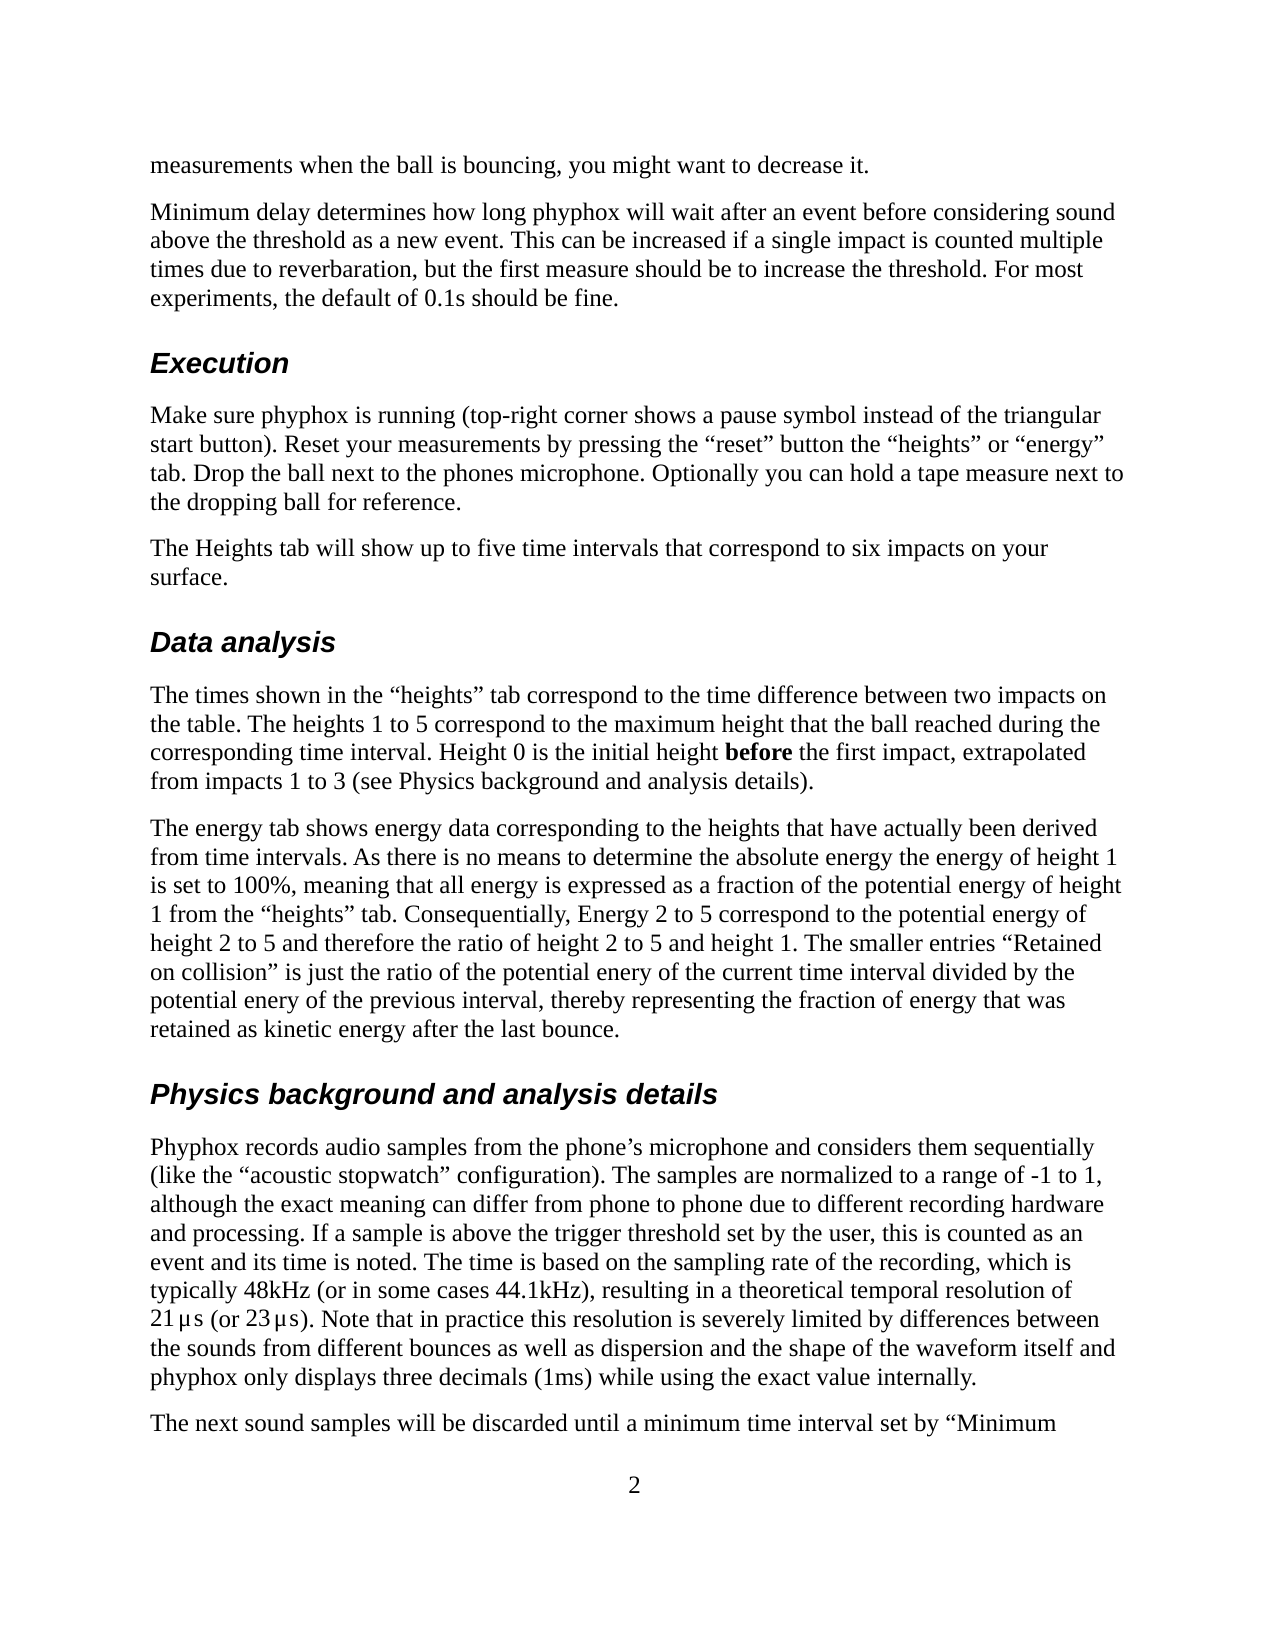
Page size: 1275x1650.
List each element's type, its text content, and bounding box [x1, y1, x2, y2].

text The energy tab shows energy data corresponding to the heights that have actually been derived from time intervals. As there is no means to determine the absolute energy the energy of height 1 is set to 100%, meaning that all energy is expressed as a fraction of the potential energy of height 1 from the “heights” tab. Consequentially, Energy 2 to 5 correspond to the potential energy of height 2 to 5 and therefore the ratio of height 2 to 5 and height 1. The smaller entries “Retained on collision” is just the ratio of the potential enery of the current time interval divided by the potential enery of the previous interval, thereby representing the fraction of energy that was retained as kinetic energy after the last bounce. [150, 813, 1125, 1043]
subtitle Data analysis [150, 625, 1125, 658]
text The Heights tab will show up to five time intervals that correspond to six impacts on your surface. [150, 533, 1125, 591]
text Minimum delay determines how long phyphox will wait after an event before considering sound above the threshold as a new event. This can be increased if a single impact is counted multiple times due to reverbaration, but the first measure should be to increase the threshold. For most experiments, the default of 0.1s should be fine. [150, 197, 1125, 312]
text Phyphox records audio samples from the phone’s microphone and considers them sequentially (like the “acoustic stopwatch” configuration). The samples are normalized to a range of -1 to 1, although the exact meaning can differ from phone to phone due to different recording hardware and processing. If a sample is above the trigger threshold set by the user, this is counted as an event and its time is noted. The time is based on the sampling rate of the recording, which is typically 48kHz (or in some cases 44.1kHz), resulting in a theoretical temporal resolution of (or ). Note that in practice this resolution is severely limited by differences between the sounds from different bounces as well as dispersion and the shape of the waveform itself and phyphox only displays three decimals (1ms) while using the exact value internally. [150, 1132, 1125, 1391]
text Make sure phyphox is running (top-right corner shows a pause symbol instead of the triangular start button). Reset your measurements by pressing the “reset” button the “heights” or “energy” tab. Drop the ball next to the phones microphone. Optionally you can hold a tape measure next to the dropping ball for reference. [150, 401, 1125, 516]
subtitle Physics background and analysis details [150, 1077, 1125, 1110]
text measurements when the ball is bouncing, you might want to decrease it. [150, 150, 1125, 179]
text The next sound samples will be discarded until a minimum time interval set by “Minimum [150, 1408, 1125, 1437]
text The times shown in the “heights” tab correspond to the time difference between two impacts on the table. The heights 1 to 5 correspond to the maximum height that the ball reached during the corresponding time interval. Height 0 is the initial height before the first impact, extrapolated from impacts 1 to 3 (see Physics background and analysis details). [150, 680, 1125, 795]
subtitle Execution [150, 346, 1125, 379]
